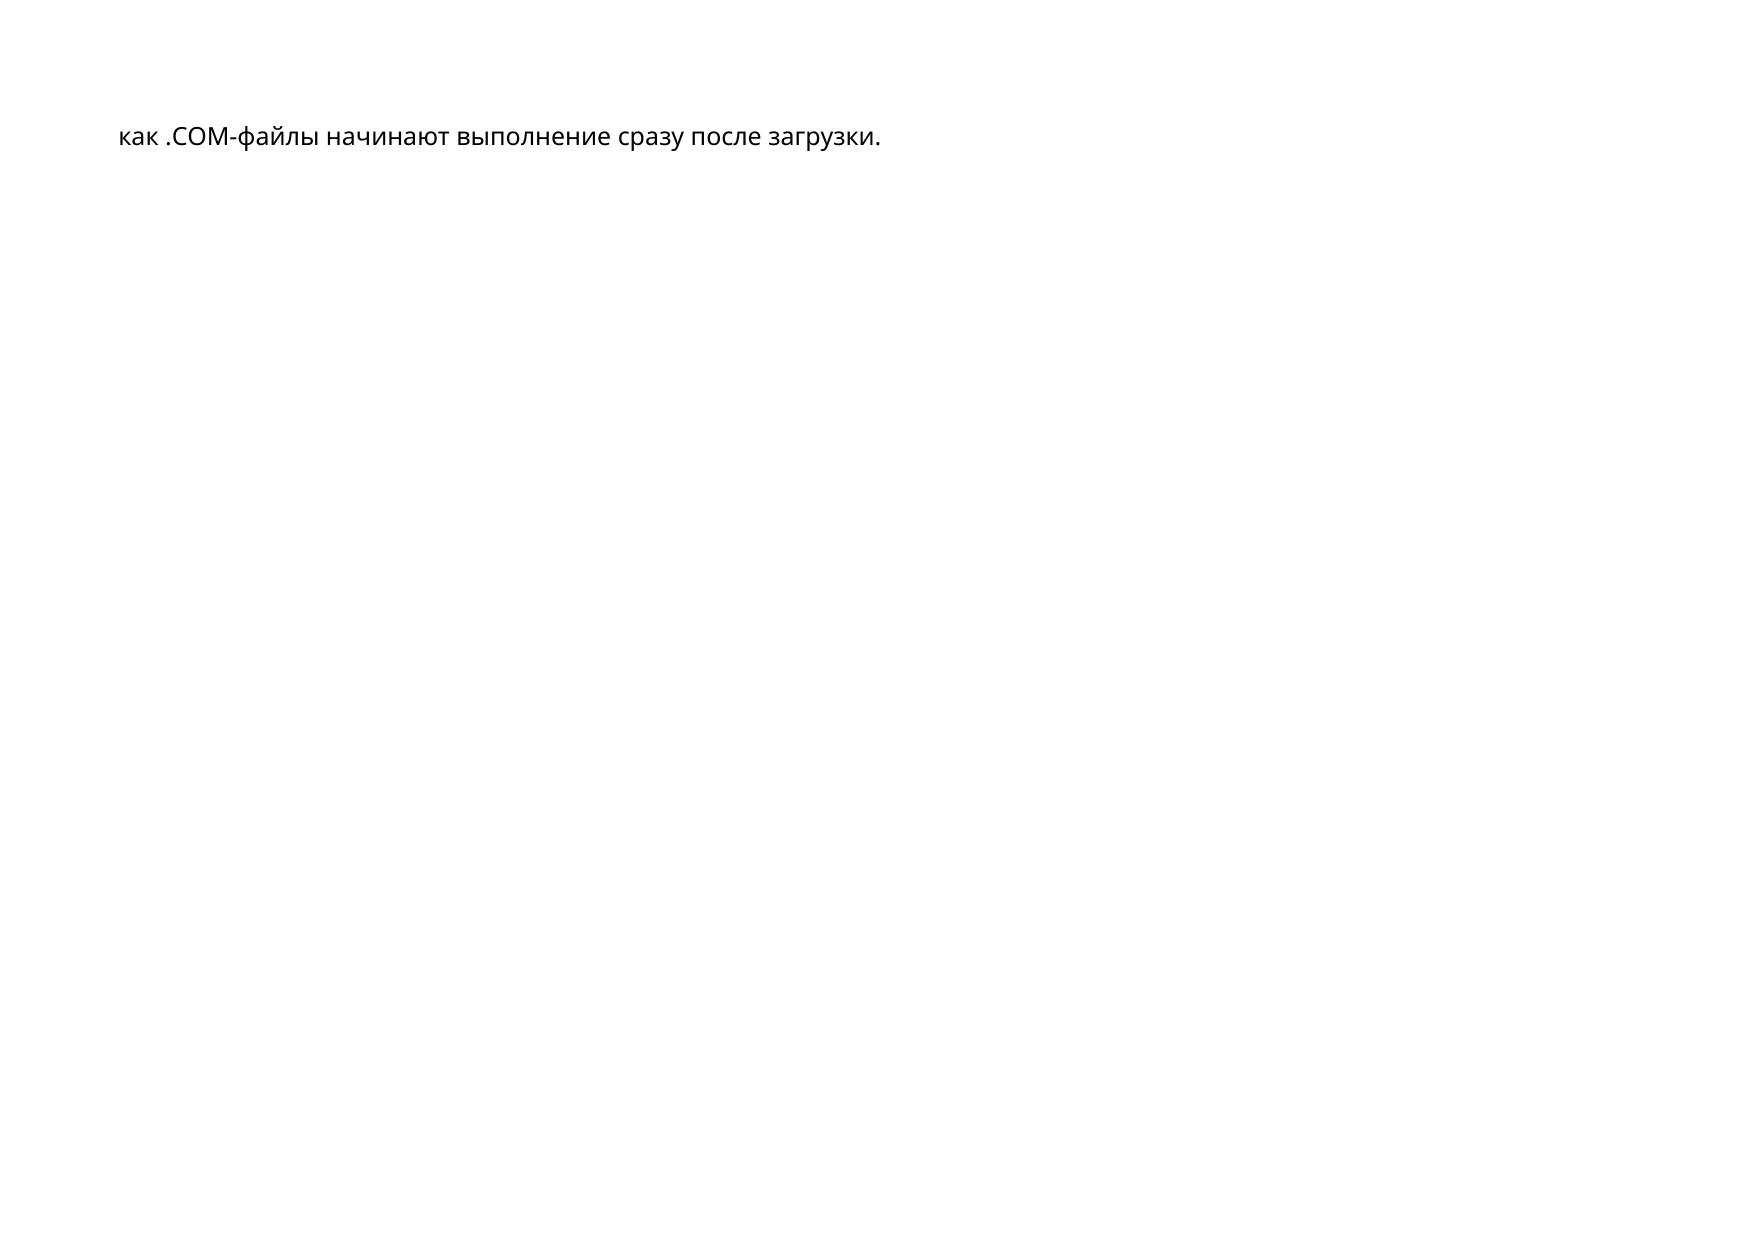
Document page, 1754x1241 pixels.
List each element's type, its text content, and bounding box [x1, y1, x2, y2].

text как .COM-файлы начинают выполнение сразу после загрузки. [118, 118, 1636, 152]
